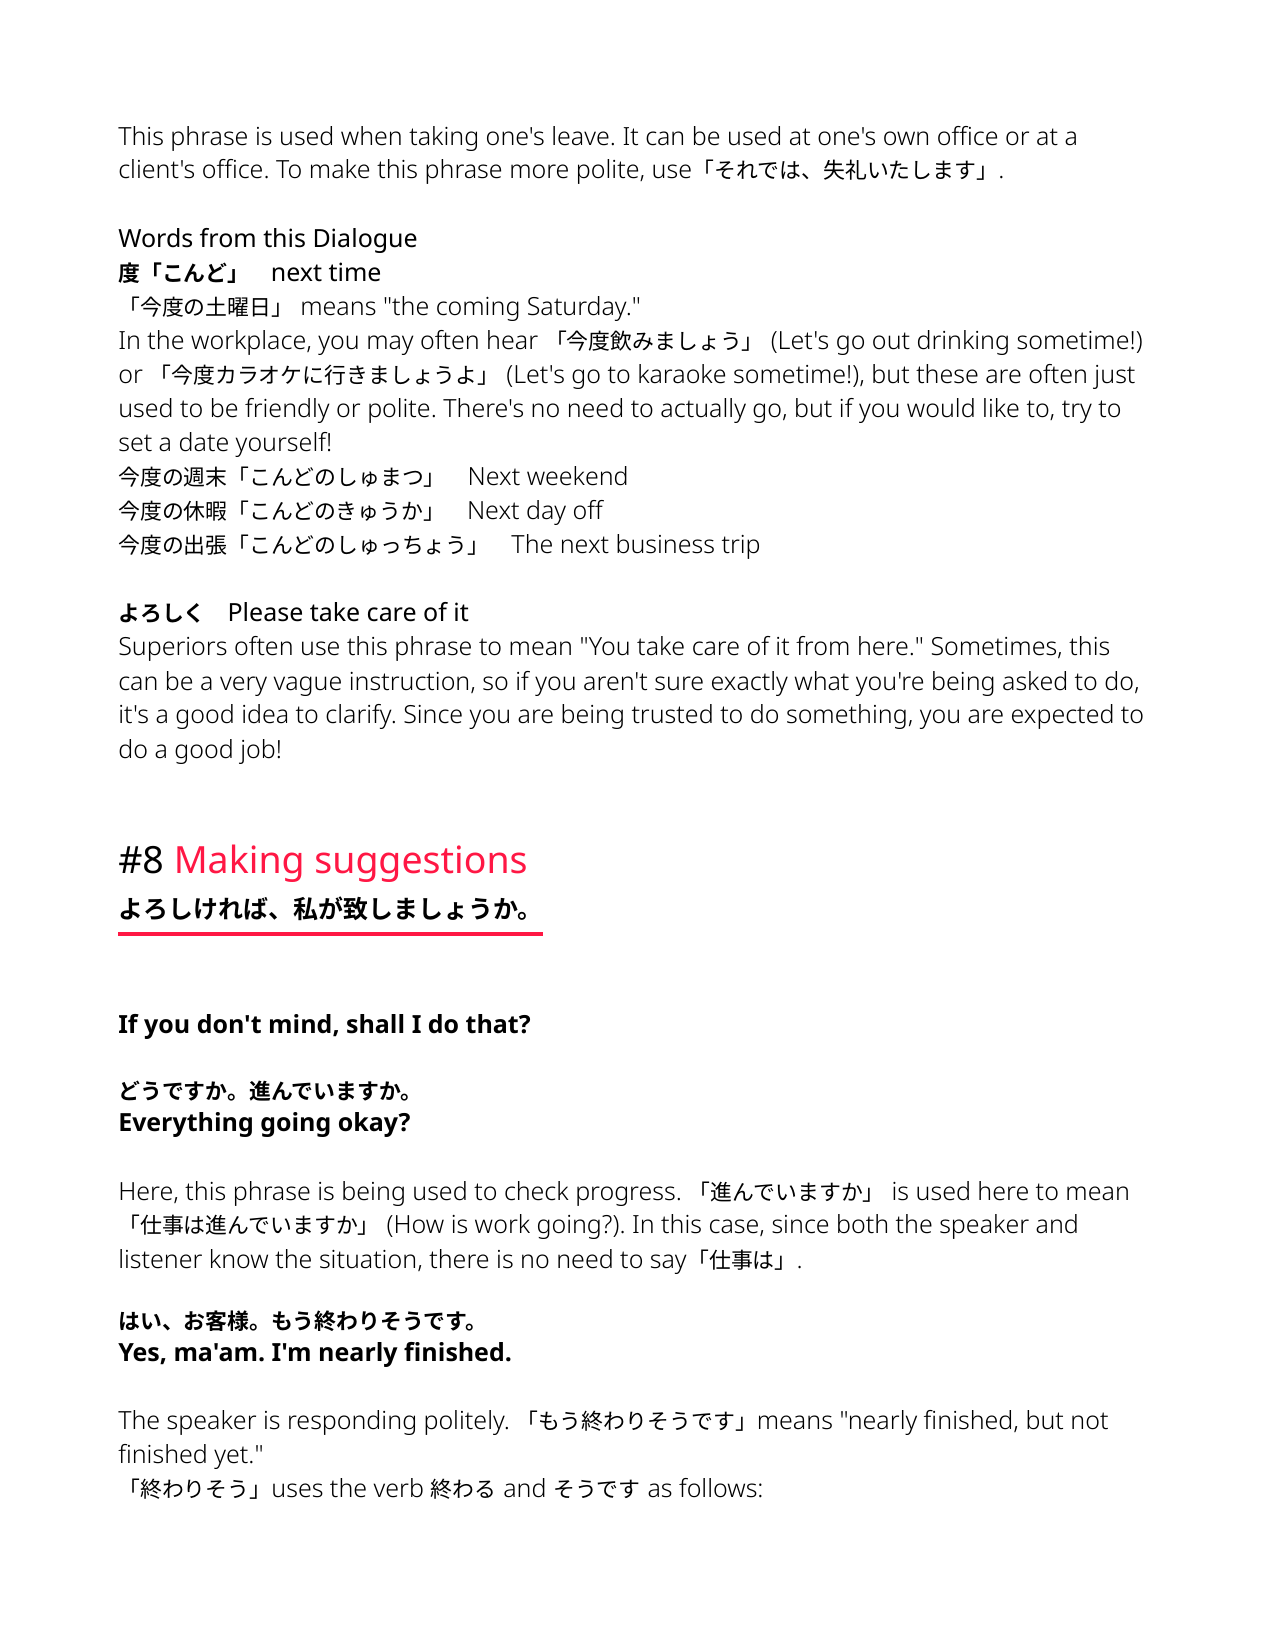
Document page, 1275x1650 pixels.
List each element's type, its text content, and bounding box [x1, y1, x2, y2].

text 今度の出張「こんどのしゅっちょう」 The next business trip [118, 527, 1157, 561]
text This phrase is used when taking one's leave. It can be used at one's own office or at a client's office. To make this phrase more polite, use「それでは、失礼いたします」. [118, 118, 1157, 186]
text Everything going okay? [118, 1105, 1157, 1139]
text Here, this phrase is being used to check progress. 「進んでいますか」 is used here to mean 「仕事は進んでいますか」 (How is work going?). In this case, since both the speaker and listener know the situation, there is no need to say「仕事は」. [118, 1173, 1157, 1275]
text 度「こんど」 next time [118, 254, 1157, 288]
text 「今度の土曜日」 means "the coming Saturday." [118, 288, 1157, 322]
text Words from this Dialogue [118, 220, 1157, 254]
text どうですか。進んでいますか。 [118, 1079, 1157, 1105]
text #8 Making suggestions [118, 833, 1157, 884]
text 今度の休暇「こんどのきゅうか」 Next day off [118, 493, 1157, 527]
text Superiors often use this phrase to mean "You take care of it from here." Sometimes, this can be a very vague instruction, so if you aren't sure exactly what you're being asked to do, it's a good idea to clarify. Since you are being trusted to do something, you are expected to do a good job! [118, 629, 1157, 765]
text If you don't mind, shall I do that? [118, 1006, 1157, 1040]
text 今度の週末「こんどのしゅまつ」 Next weekend [118, 459, 1157, 493]
text The speaker is responding politely. 「もう終わりそうです」means "nearly finished, but not finished yet." [118, 1403, 1157, 1471]
text よろしければ、私が致しましょうか。 [118, 892, 1157, 936]
text はい、お客様。もう終わりそうです。 [118, 1309, 1157, 1335]
text よろしく Please take care of it [118, 595, 1157, 629]
text In the workplace, you may often hear 「今度飲みましょう」 (Let's go out drinking sometime!) or 「今度カラオケに行きましょうよ」 (Let's go to karaoke sometime!), but these are often just used to be friendly or polite. There's no need to actually go, but if you would like to, try to set a date yourself! [118, 322, 1157, 459]
text 「終わりそう」uses the verb 終わる and そうです as follows: [118, 1471, 1157, 1505]
text Yes, ma'am. I'm nearly finished. [118, 1335, 1157, 1369]
